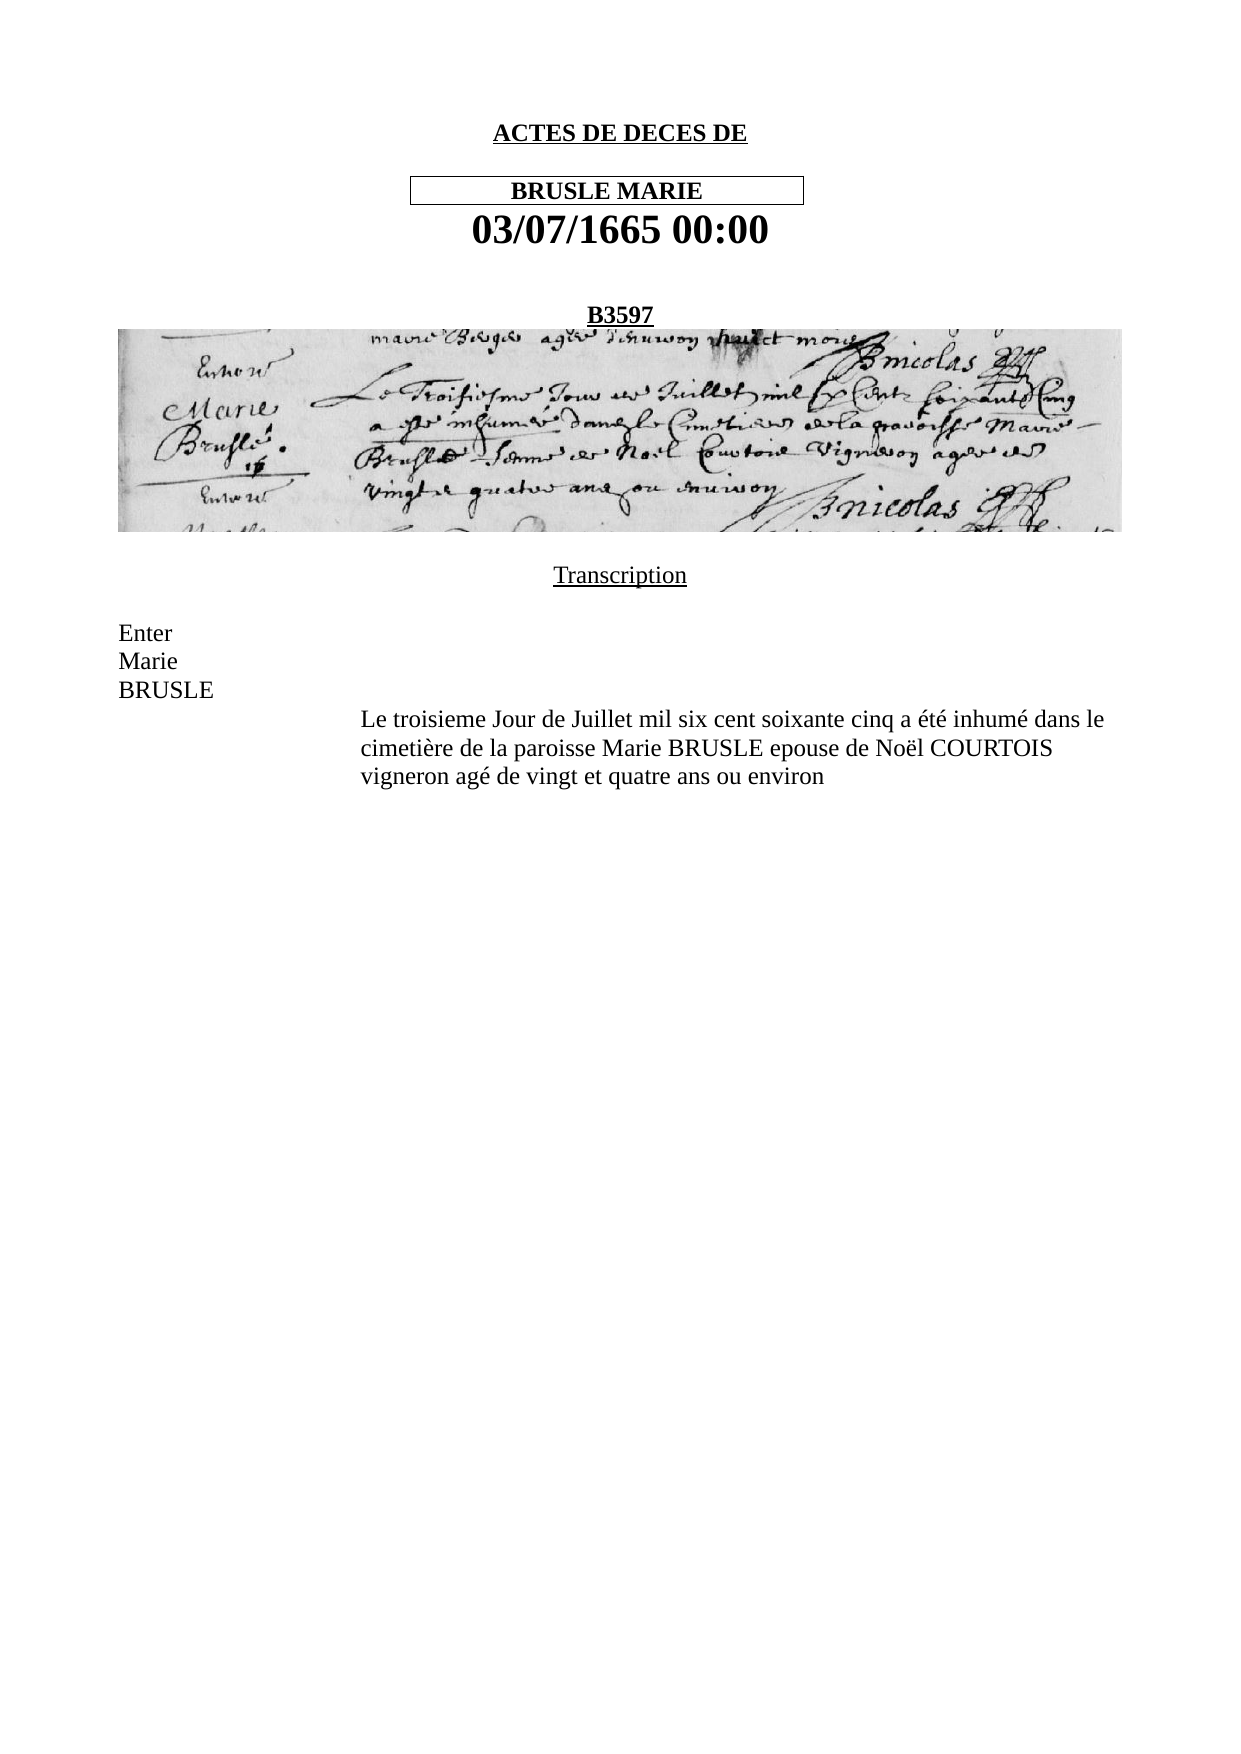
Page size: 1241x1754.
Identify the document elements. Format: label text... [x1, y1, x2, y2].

text ACTES DE DECES DE [118, 118, 1122, 147]
text Le troisieme Jour de Juillet mil six cent soixante cinq a été inhumé dans le cimetière de la paroisse Marie BRUSLE epouse de Noël COURTOIS vigneron agé de vingt et quatre ans ou environ [360, 704, 1122, 790]
text Enter Marie BRUSLE [118, 618, 1122, 704]
text Transcription [118, 560, 1122, 589]
text B3597 [118, 300, 1122, 329]
text 03/07/1665 00:00 [118, 204, 1122, 252]
text BRUSLE MARIE [411, 177, 803, 204]
picture [118, 329, 1122, 532]
